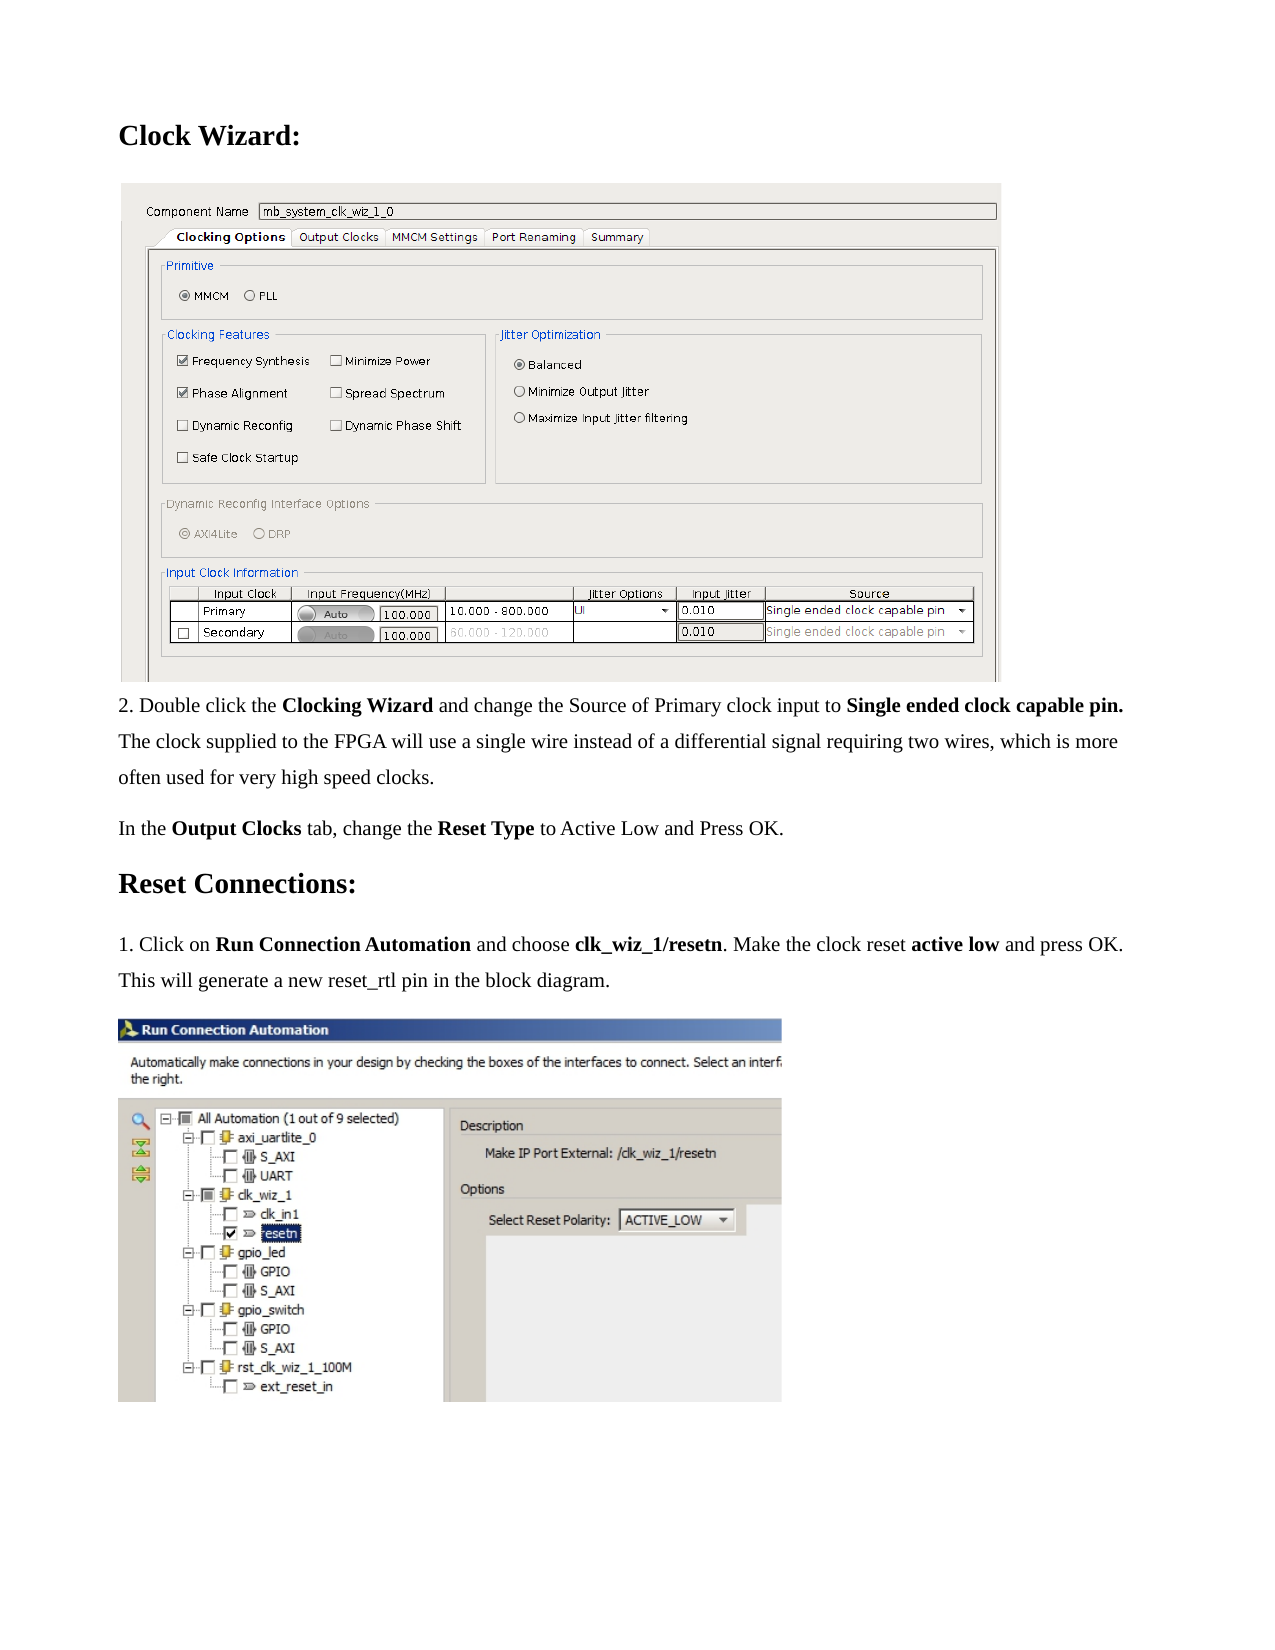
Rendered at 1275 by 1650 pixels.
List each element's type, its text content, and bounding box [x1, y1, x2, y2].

text Reset Connections: [118, 867, 1157, 900]
text Clock Wizard: [118, 118, 1157, 152]
picture [121, 183, 1002, 682]
text In the Output Clocks tab, change the Reset Type to Active Low and Press OK. [118, 816, 1157, 840]
picture [118, 1018, 782, 1402]
text 1. Click on Run Connection Automation and choose clk_wiz_1/resetn. Make the clock reset active low and press OK. This will generate a new reset_rtl pin in the block diagram. [118, 931, 1157, 992]
text 2. Double click the Clocking Wizard and change the Source of Primary clock input to Single ended clock capable pin. The clock supplied to the FPGA will use a single wire instead of a differential signal requiring two wires, which is more often used for very high speed clocks. [118, 183, 1157, 789]
